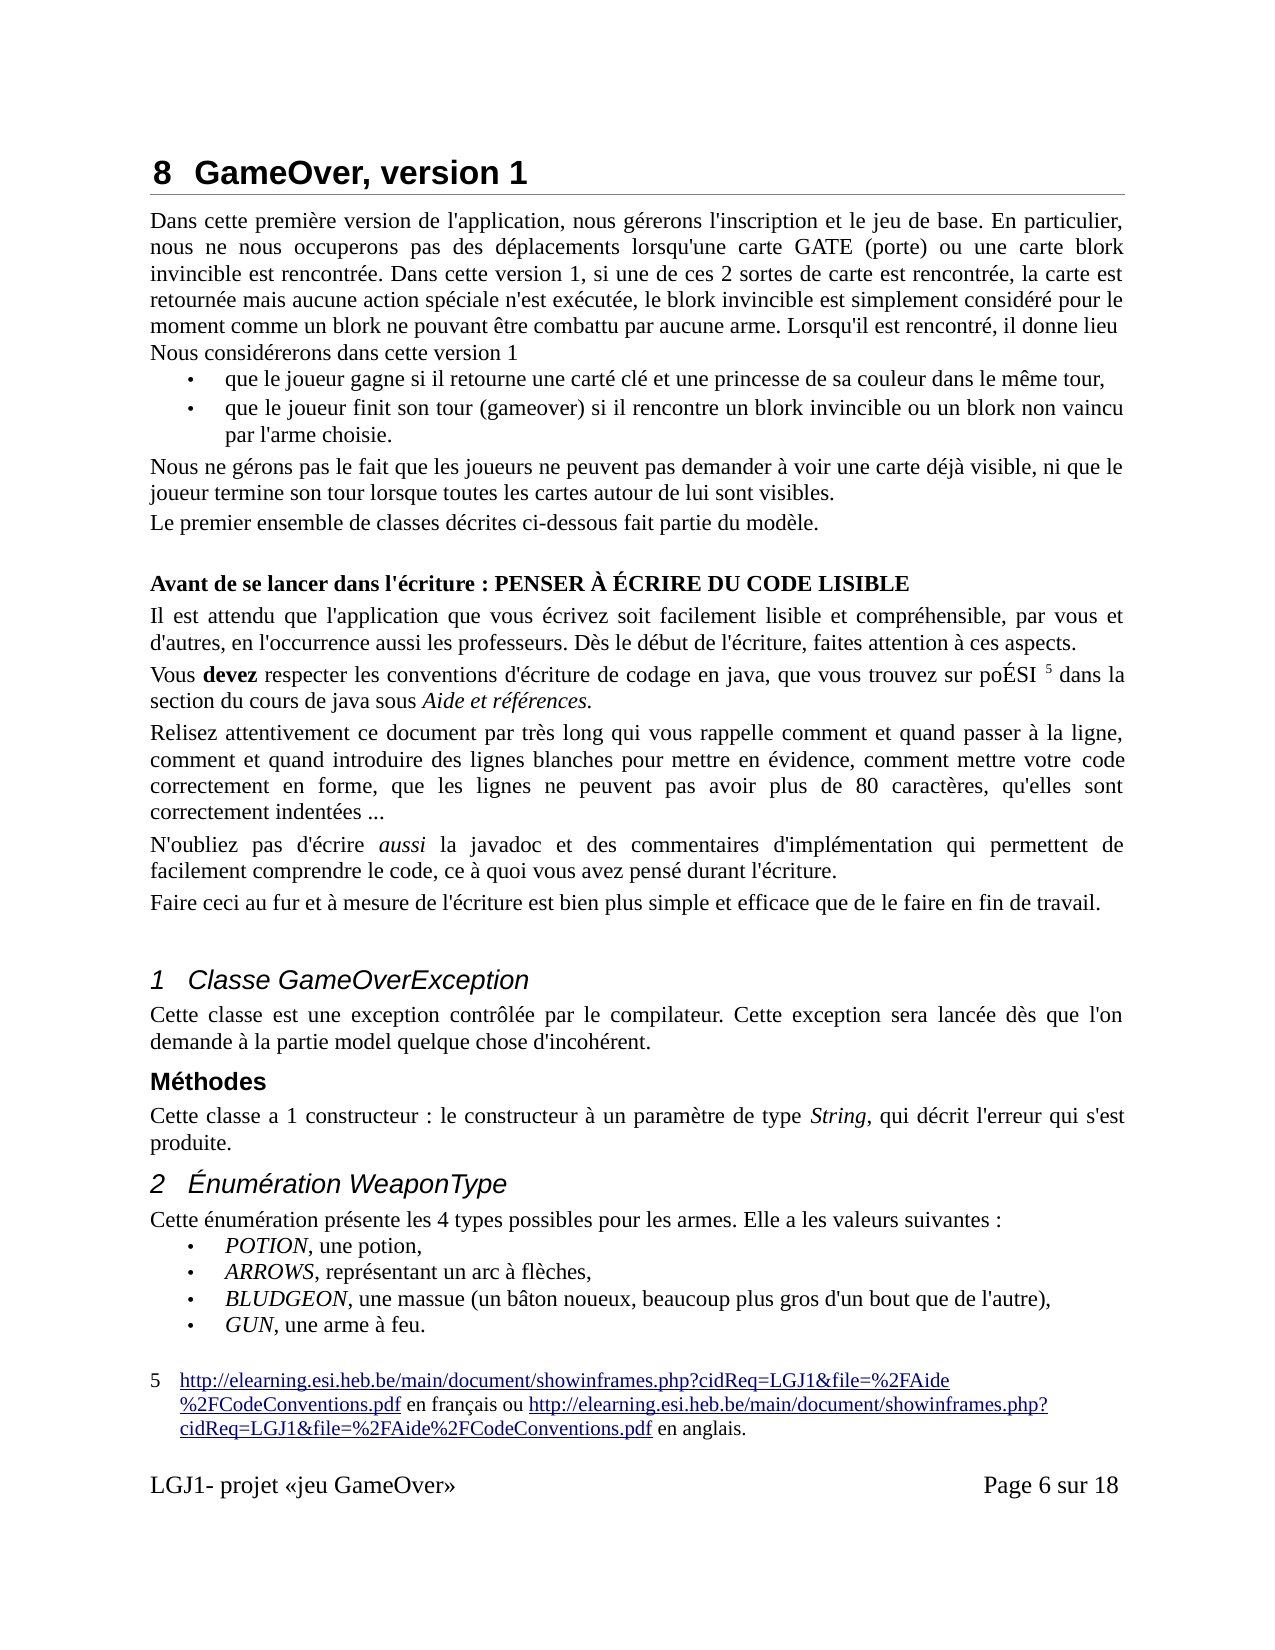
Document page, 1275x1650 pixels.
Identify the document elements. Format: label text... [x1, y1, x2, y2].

subtitle GameOver, version 1 [150, 150, 1125, 194]
text Cette énumération présente les 4 types possibles pour les armes. Elle a les valeurs suivantes : [150, 1206, 1125, 1232]
list ARROWS, représentant un arc à flèches, [187, 1258, 1125, 1285]
text Le premier ensemble de classes décrites ci-dessous fait partie du modèle. [150, 509, 1125, 535]
text Relisez attentivement ce document par très long qui vous rappelle comment et quand passer à la ligne, comment et quand introduire des lignes blanches pour mettre en évidence, comment mettre votre code correctement en forme, que les lignes ne peuvent pas avoir plus de 80 caractères, qu'elles sont correctement indentées ... [150, 719, 1125, 825]
text Faire ceci au fur et à mesure de l'écriture est bien plus simple et efficace que de le faire en fin de travail. [150, 889, 1125, 916]
list que le joueur finit son tour (gameover) si il rencontre un blork invincible ou un blork non vaincu par l'arme choisie. [187, 394, 1125, 447]
text Cette classe est une exception contrôlée par le compilateur. Cette exception sera lancée dès que l'on demande à la partie model quelque chose d'incohérent. [150, 1001, 1125, 1054]
subtitle Classe GameOverException [150, 964, 1125, 995]
text Vous devez respecter les conventions d'écriture de codage en java, que vous trouvez sur poÉSI dans la section du cours de java sous Aide et références. [150, 661, 1125, 713]
list GUN, une arme à feu. [187, 1311, 1125, 1337]
text http://elearning.esi.heb.be/main/document/showinframes.php?cidReq=LGJ1&file=%2FAide%2FCodeConventions.pdf en français ou http://elearning.esi.heb.be/main/document/showinframes.php?cidReq=LGJ1&file=%2FAide%2FCodeConventions.pdf en anglais. [150, 1368, 1125, 1440]
text Nous ne gérons pas le fait que les joueurs ne peuvent pas demander à voir une carte déjà visible, ni que le joueur termine son tour lorsque toutes les cartes autour de lui sont visibles. [150, 453, 1125, 506]
text Avant de se lancer dans l'écriture : PENSER À ÉCRIRE DU CODE LISIBLE [150, 570, 1125, 596]
subtitle Méthodes [150, 1067, 1125, 1096]
subtitle Énumération WeaponType [150, 1168, 1125, 1199]
text Cette classe a 1 constructeur : le constructeur à un paramètre de type String, qui décrit l'erreur qui s'est produite. [150, 1102, 1125, 1155]
list que le joueur gagne si il retourne une carté clé et une princesse de sa couleur dans le même tour, [187, 365, 1125, 392]
list BLUDGEON, une massue (un bâton noueux, beaucoup plus gros d'un bout que de l'autre), [187, 1285, 1125, 1311]
list POTION, une potion, [187, 1232, 1125, 1258]
text N'oubliez pas d'écrire aussi la javadoc et des commentaires d'implémentation qui permettent de facilement comprendre le code, ce à quoi vous avez pensé durant l'écriture. [150, 831, 1125, 883]
text Dans cette première version de l'application, nous gérerons l'inscription et le jeu de base. En particulier, nous ne nous occuperons pas des déplacements lorsqu'une carte GATE (porte) ou une carte blork invincible est rencontrée. Dans cette version 1, si une de ces 2 sortes de carte est rencontrée, la carte est retournée mais aucune action spéciale n'est exécutée, le blork invincible est simplement considéré pour le moment comme un blork ne pouvant être combattu par aucune arme. Lorsqu'il est rencontré, il donne lieu [150, 207, 1125, 339]
text Nous considérerons dans cette version 1 [150, 339, 1125, 365]
text Il est attendu que l'application que vous écrivez soit facilement lisible et compréhensible, par vous et d'autres, en l'occurrence aussi les professeurs. Dès le début de l'écriture, faites attention à ces aspects. [150, 602, 1125, 655]
